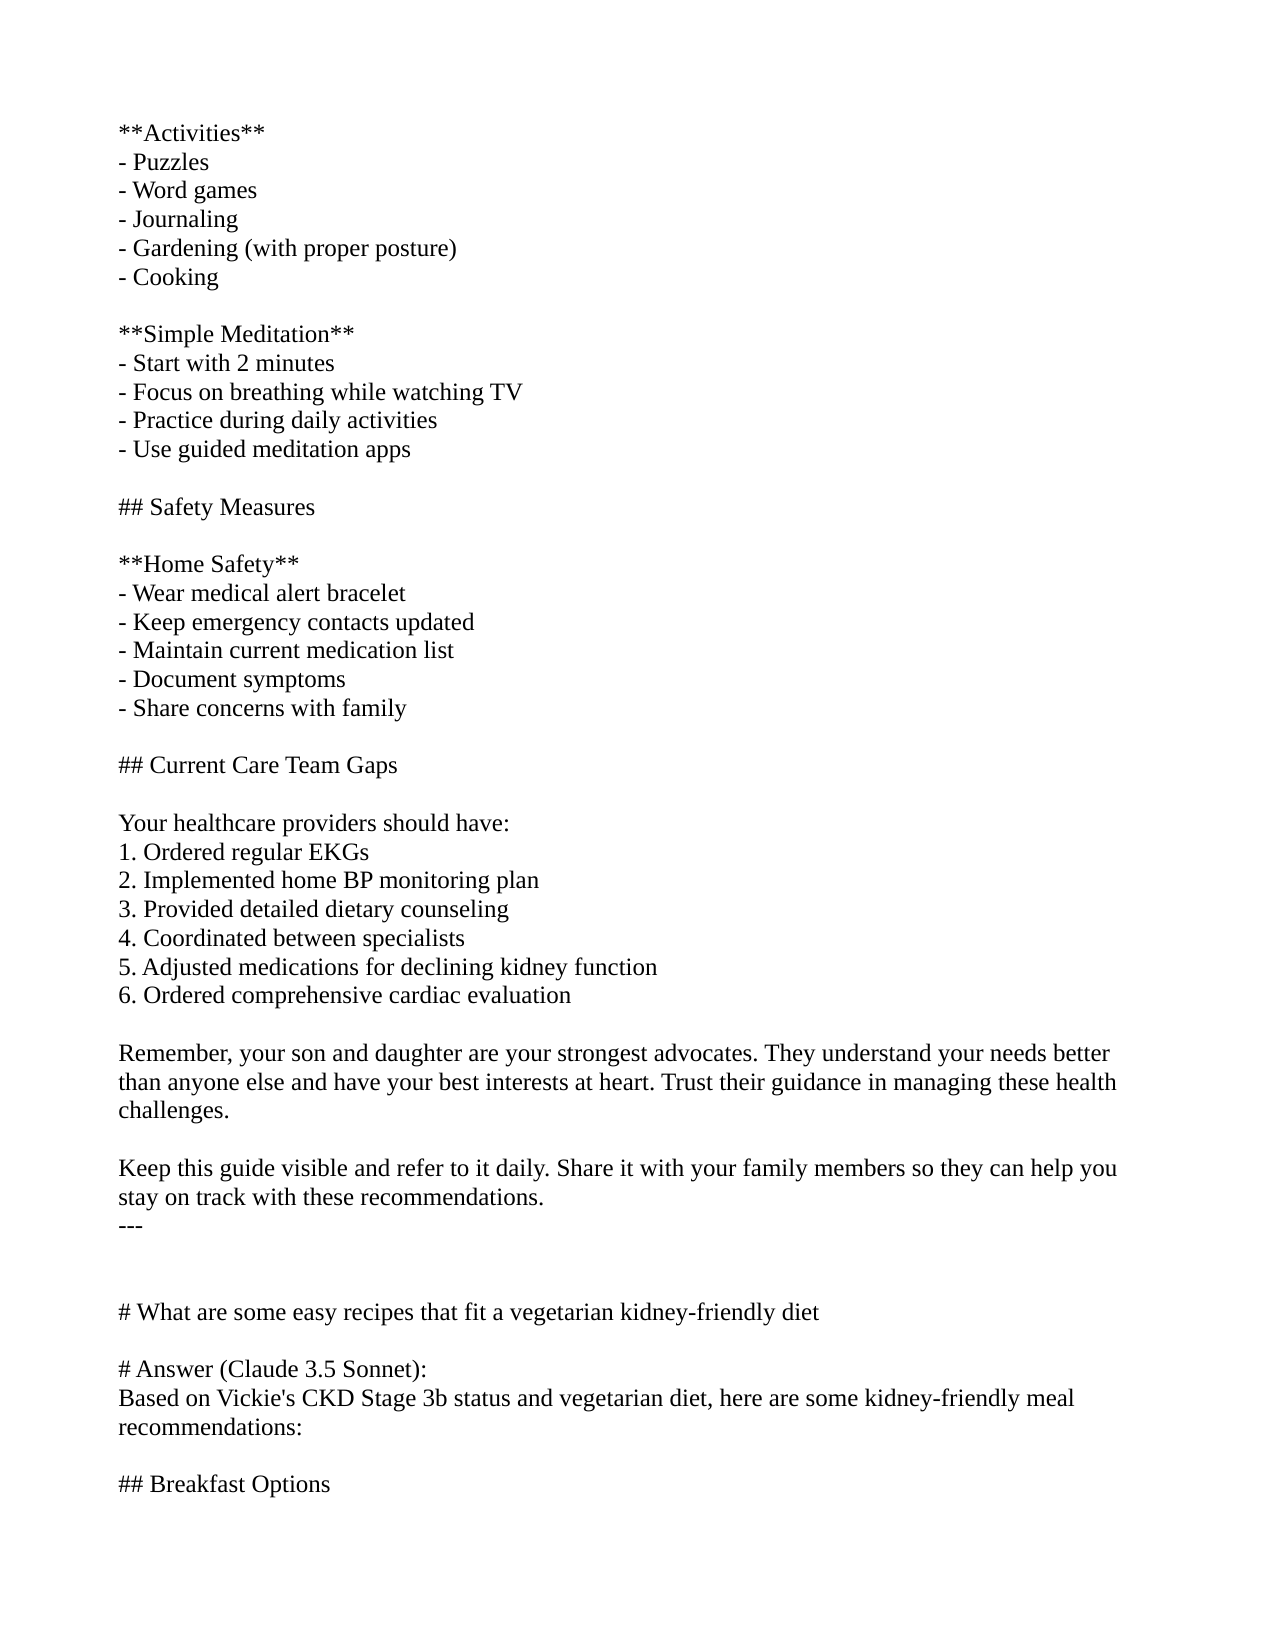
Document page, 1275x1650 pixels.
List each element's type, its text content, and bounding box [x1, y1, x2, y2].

text ## Safety Measures [118, 492, 1157, 521]
text 5. Adjusted medications for declining kidney function [118, 952, 1157, 981]
text - Maintain current medication list [118, 636, 1157, 664]
text - Use guided meditation apps [118, 434, 1157, 463]
text - Keep emergency contacts updated [118, 607, 1157, 636]
text - Start with 2 minutes [118, 348, 1157, 377]
text - Practice during daily activities [118, 406, 1157, 434]
text **Activities** [118, 118, 1157, 147]
text ## Breakfast Options [118, 1469, 1157, 1498]
text - Wear medical alert bracelet [118, 578, 1157, 607]
text - Document symptoms [118, 664, 1157, 693]
text - Focus on breathing while watching TV [118, 377, 1157, 406]
text **Simple Meditation** [118, 319, 1157, 348]
text - Word games [118, 176, 1157, 204]
text Remember, your son and daughter are your strongest advocates. They understand your needs better than anyone else and have your best interests at heart. Trust their guidance in managing these health challenges. [118, 1038, 1157, 1124]
text ## Current Care Team Gaps [118, 751, 1157, 779]
text - Cooking [118, 262, 1157, 291]
text 1. Ordered regular EKGs [118, 837, 1157, 866]
text --- [118, 1211, 1157, 1239]
text - Puzzles [118, 147, 1157, 176]
text # What are some easy recipes that fit a vegetarian kidney-friendly diet [118, 1297, 1157, 1326]
text - Gardening (with proper posture) [118, 233, 1157, 262]
text Keep this guide visible and refer to it daily. Share it with your family members so they can help you stay on track with these recommendations. [118, 1153, 1157, 1211]
text 2. Implemented home BP monitoring plan [118, 866, 1157, 894]
text Your healthcare providers should have: [118, 808, 1157, 837]
text - Share concerns with family [118, 693, 1157, 722]
text 6. Ordered comprehensive cardiac evaluation [118, 981, 1157, 1009]
text 4. Coordinated between specialists [118, 923, 1157, 952]
text # Answer (Claude 3.5 Sonnet): [118, 1354, 1157, 1383]
text 3. Provided detailed dietary counseling [118, 894, 1157, 923]
text **Home Safety** [118, 549, 1157, 578]
text Based on Vickie's CKD Stage 3b status and vegetarian diet, here are some kidney-friendly meal recommendations: [118, 1383, 1157, 1441]
text - Journaling [118, 204, 1157, 233]
